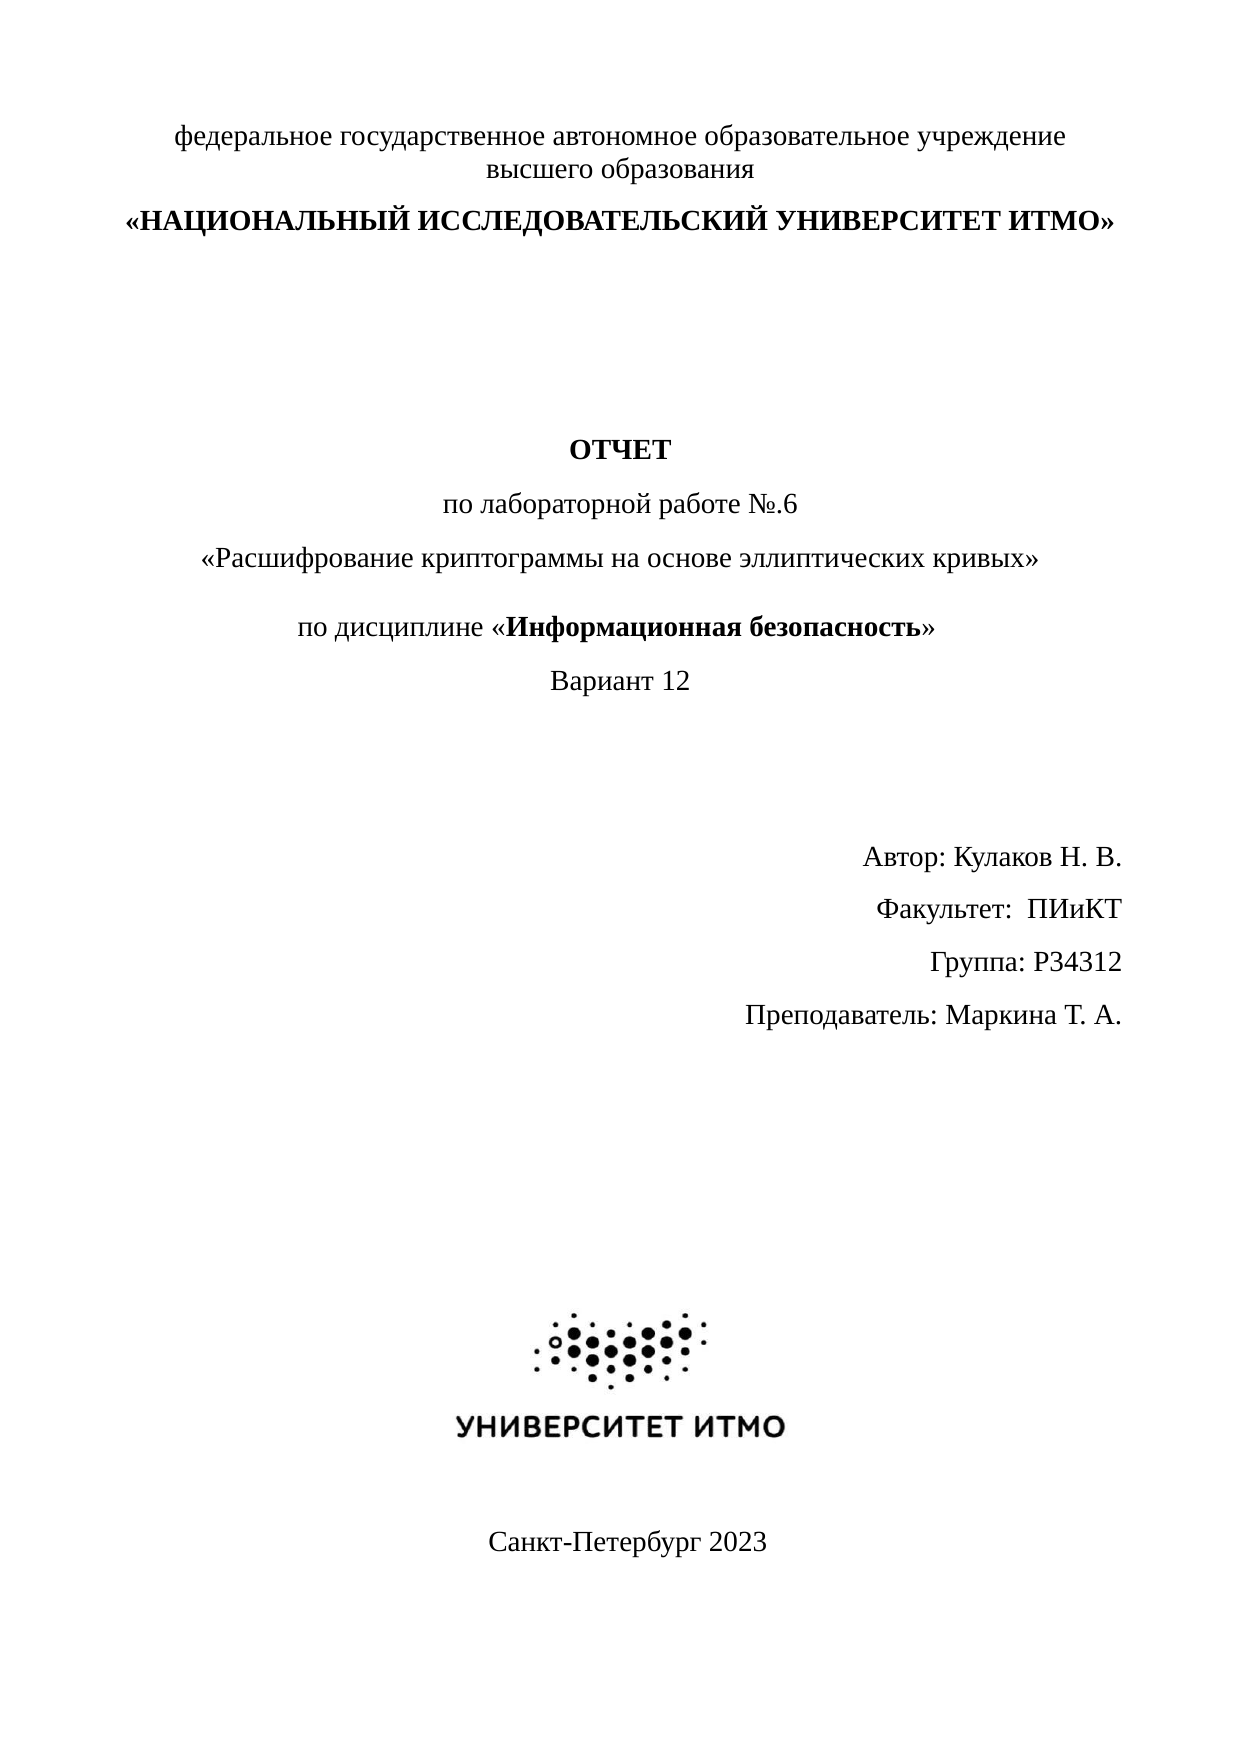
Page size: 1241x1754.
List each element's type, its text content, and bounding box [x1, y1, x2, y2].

text Санкт-Петербург 2023 [118, 1524, 1122, 1558]
text ОТЧЕТ [118, 432, 1122, 465]
text Вариант 12 [118, 663, 1122, 697]
picture [431, 1247, 809, 1504]
text по лабораторной работе №.6 [118, 486, 1122, 520]
text «Расшифрование криптограммы на основе эллиптических кривых» [118, 541, 1122, 574]
text Автор: Кулаков Н. В. [118, 839, 1122, 872]
text по дисциплине «Информационная безопасность» [118, 609, 1122, 642]
text федеральное государственное автономное образовательное учреждение высшего образования [118, 118, 1122, 185]
text Преподаватель: Маркина Т. А. [118, 997, 1122, 1031]
text Факультет: ПИиКТ [118, 892, 1122, 925]
text Группа: P34312 [118, 944, 1122, 978]
text «НАЦИОНАЛЬНЫЙ ИССЛЕДОВАТЕЛЬСКИЙ УНИВЕРСИТЕТ ИТМО» [118, 203, 1122, 237]
